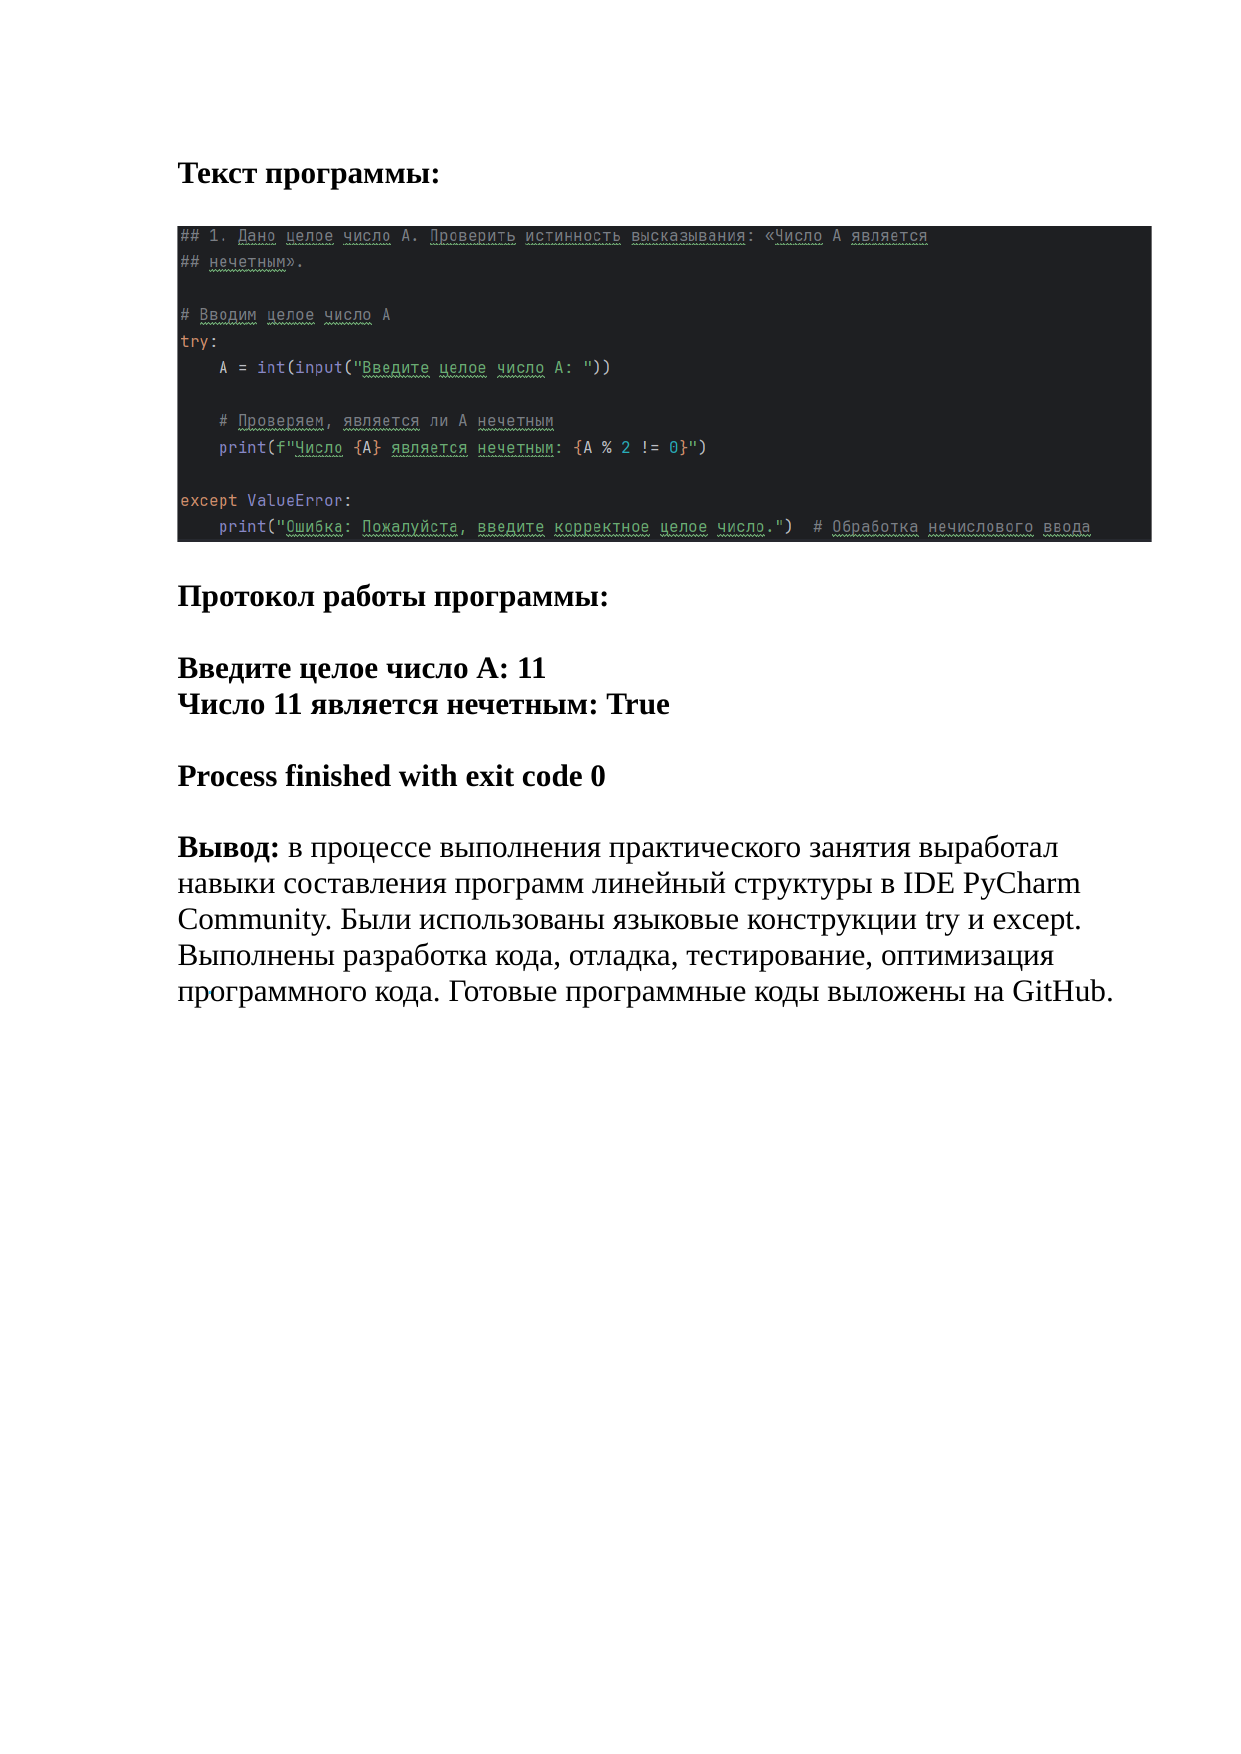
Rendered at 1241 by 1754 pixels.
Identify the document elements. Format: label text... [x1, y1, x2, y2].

text программного кода. Готовые программные коды выложены на GitHub. [177, 972, 1152, 1008]
text Введите целое число A: 11 [177, 649, 1152, 685]
text Process finished with exit code 0 [177, 757, 1152, 793]
text Вывод: в процессе выполнения практического занятия выработал навыки составления программ линейный структуры в IDE PyCharm Community. Были использованы языковые конструкции try и except. Выполнены разработка кода, отладка, тестирование, оптимизация [177, 829, 1152, 972]
text Число 11 является нечетным: True [177, 685, 1152, 721]
text Протокол работы программы: [177, 577, 1152, 613]
text Текст программы: [177, 154, 1152, 190]
